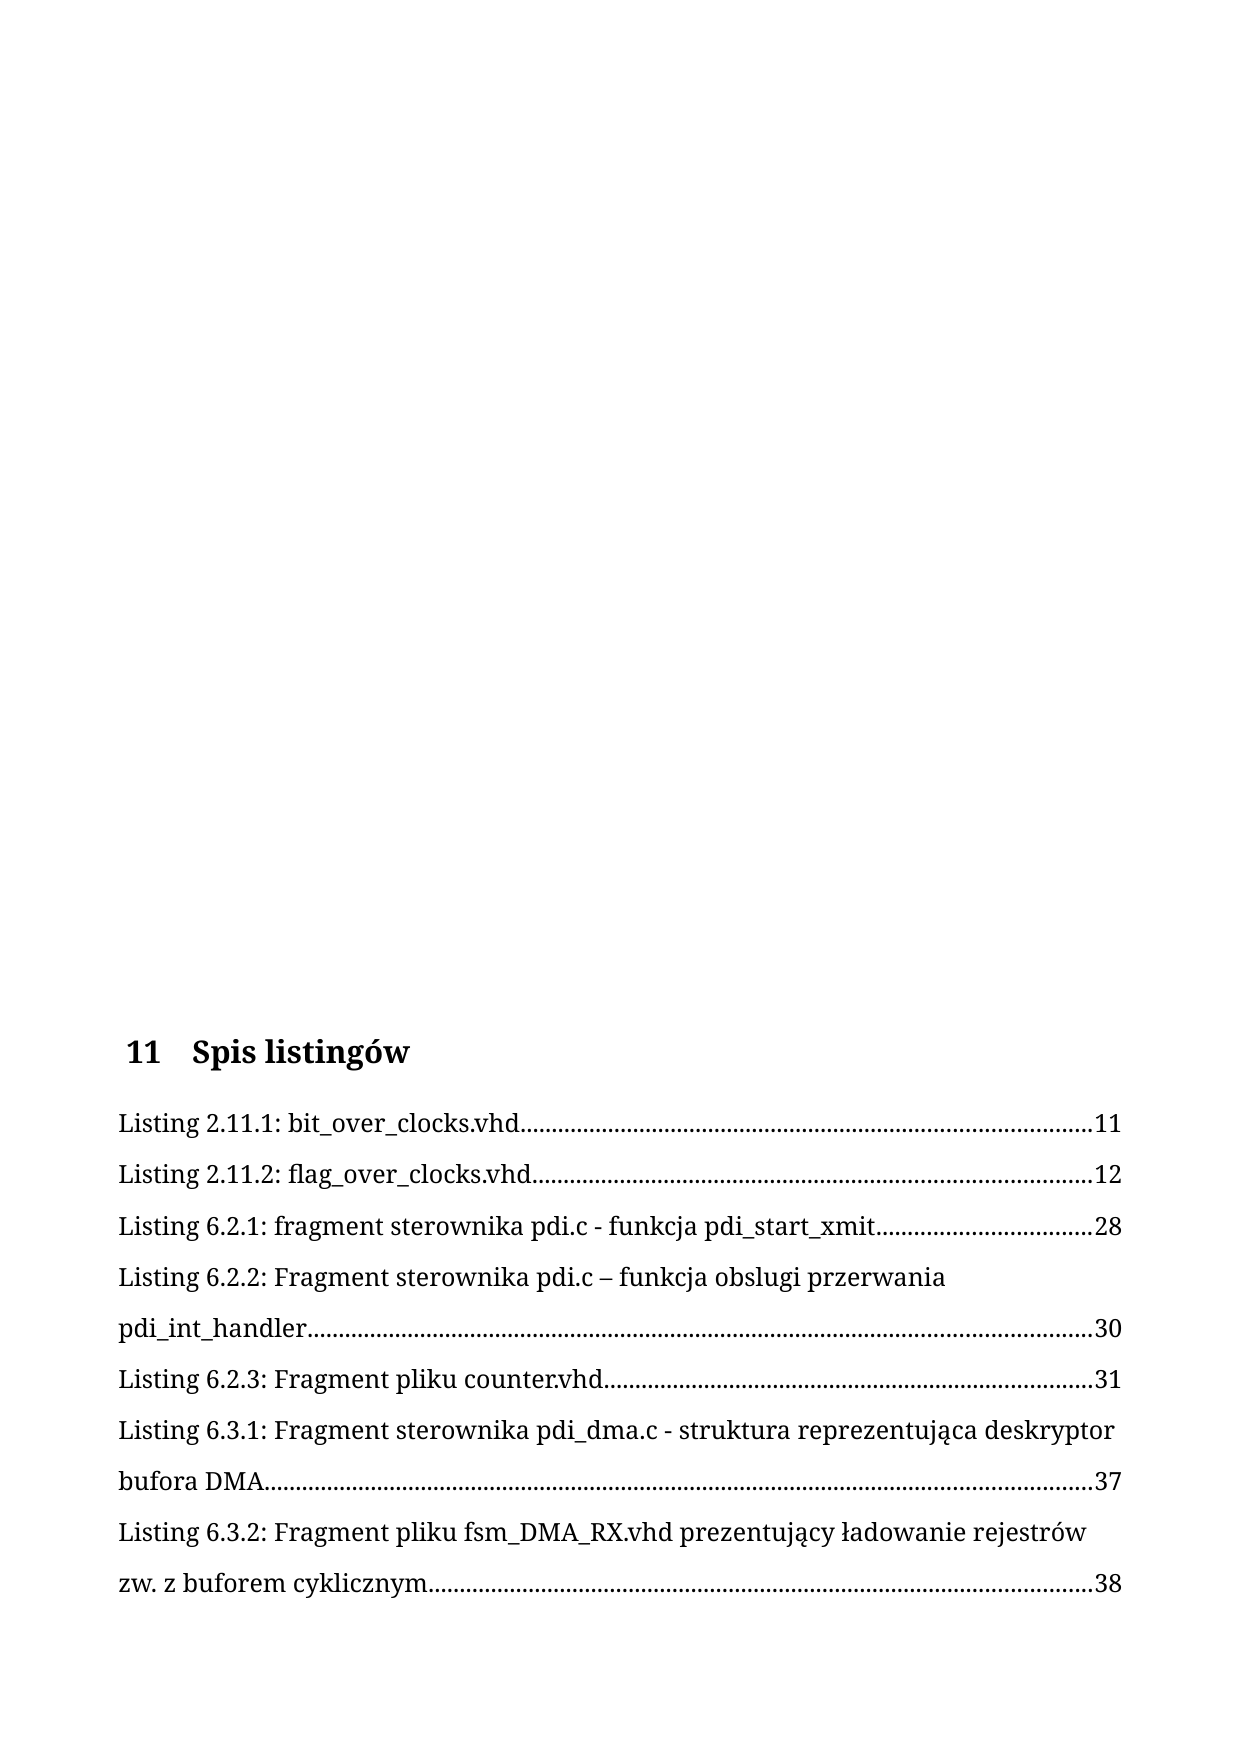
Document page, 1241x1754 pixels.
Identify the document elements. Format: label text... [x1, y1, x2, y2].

text Listing 6.2.2: Fragment sterownika pdi.c – funkcja obslugi przerwania pdi_int_handler 30 [118, 1259, 1122, 1344]
text Listing 6.2.1: fragment sterownika pdi.c - funkcja pdi_start_xmit 28 [118, 1208, 1122, 1242]
text Listing 2.11.2: flag_over_clocks.vhd 12 [118, 1157, 1122, 1191]
text Listing 6.3.2: Fragment pliku fsm_DMA_RX.vhd prezentujący ładowanie rejestrów zw. z buforem cyklicznym. 38 [118, 1514, 1122, 1599]
subtitle Spis listingów [118, 1030, 1122, 1072]
text Listing 6.2.3: Fragment pliku counter.vhd 31 [118, 1361, 1122, 1395]
text Listing 6.3.1: Fragment sterownika pdi_dma.c - struktura reprezentująca deskryptor bufora DMA. 37 [118, 1412, 1122, 1497]
text Listing 2.11.1: bit_over_clocks.vhd 11 [118, 1106, 1122, 1140]
